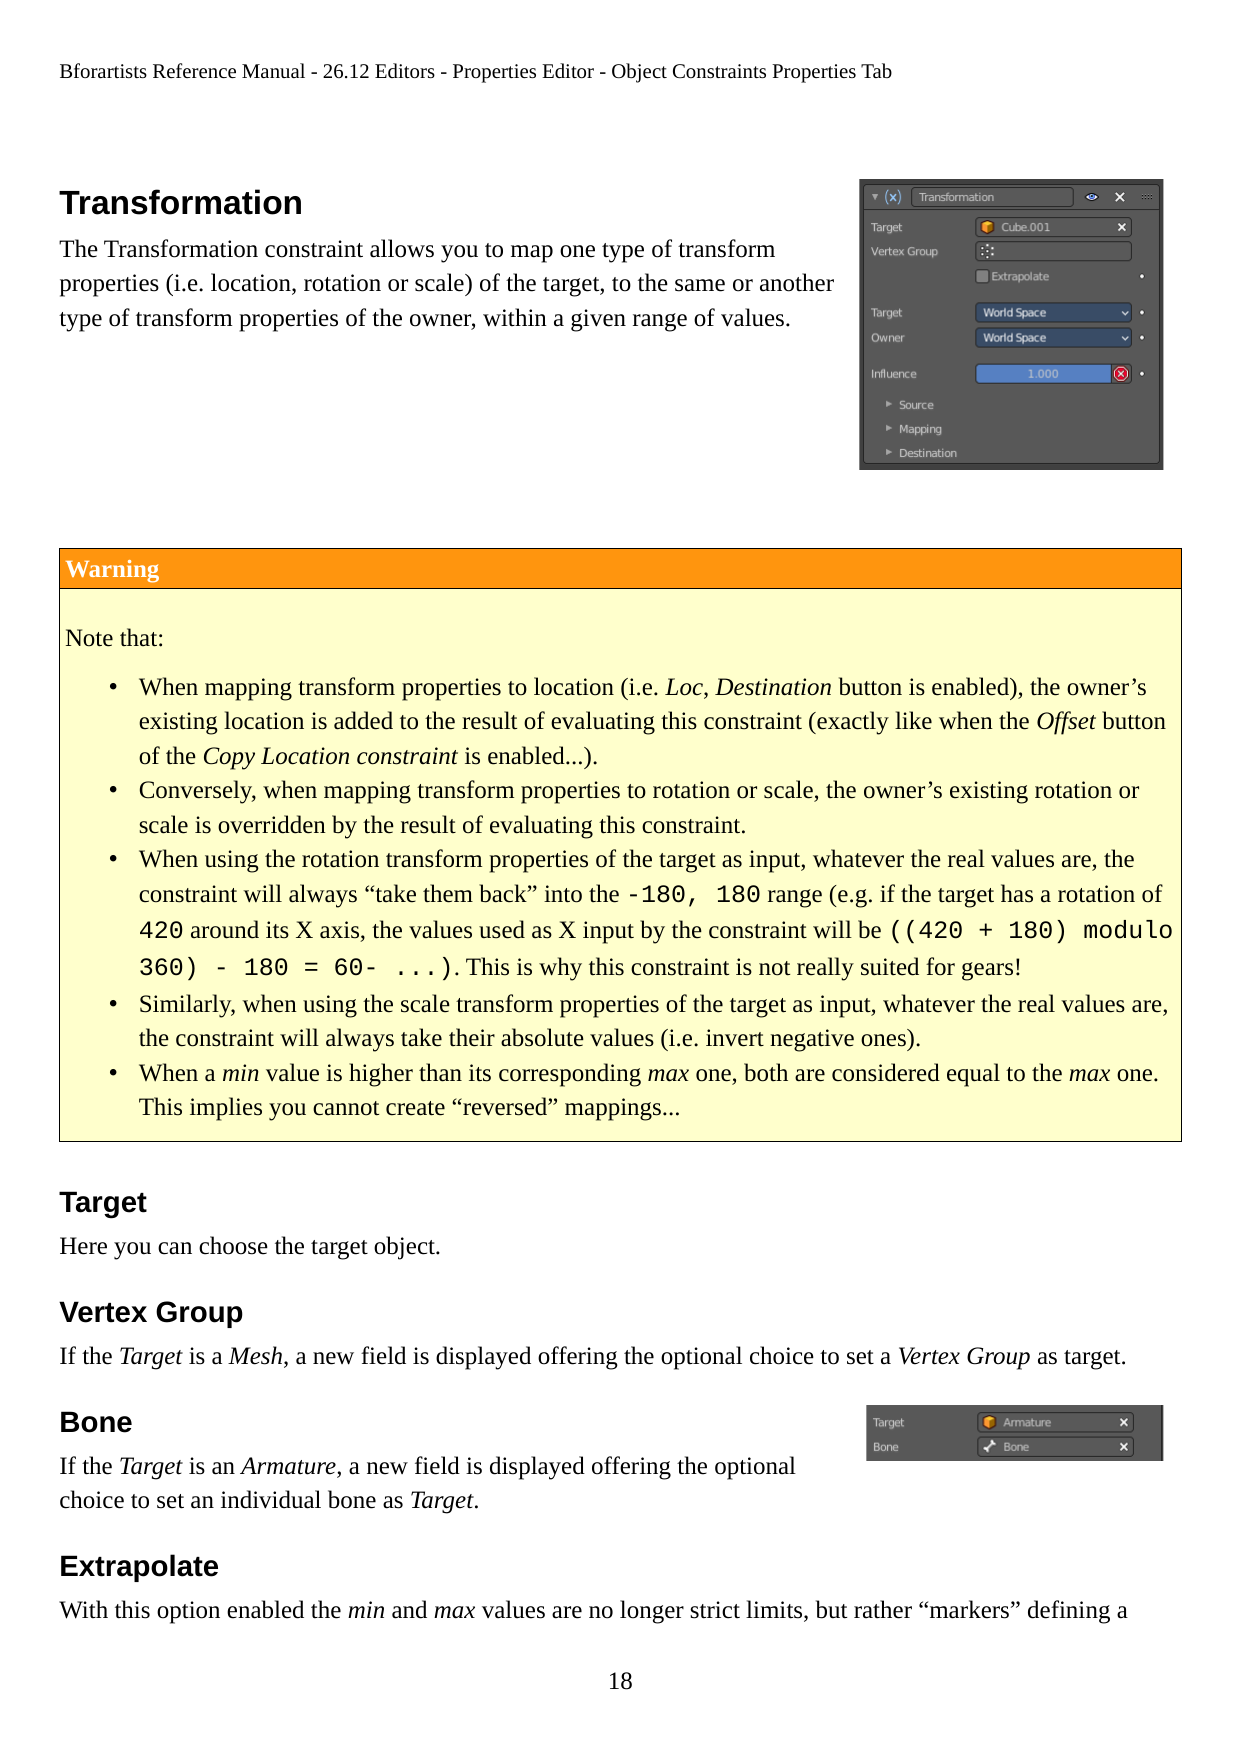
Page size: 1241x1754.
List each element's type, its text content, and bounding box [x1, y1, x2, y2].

subtitle Extrapolate [59, 1549, 1181, 1583]
subtitle [1164, 182, 1181, 221]
text The Transformation constraint allows you to map one type of transform properties (i.e. location, rotation or scale) of the target, to the same or another type of transform properties of the owner, within a given range of values. [59, 234, 859, 331]
text With this option enabled the min and max values are no longer strict limits, but rather “markers” defining a [59, 1595, 1181, 1624]
text If the Target is a Mesh, a new field is displayed offering the optional choice to set a Vertex Group as target. [59, 1341, 1181, 1370]
picture [859, 179, 1164, 470]
table_header Warning [60, 549, 1181, 588]
text If the Target is an Armature, a new field is displayed offering the optional choice to set an individual bone as Target. [59, 1451, 1181, 1514]
table_cell Note that: When mapping transform properties to location (i.e. Loc, Destination button is enabled), the owner’s existing location is added to the result of evaluating this constraint (exactly like when the Offset button of the Copy Location constraint is enabled...). Conversely, when mapping transform properties to rotation or scale, the owner’s existing rotation or scale is overridden by the result of evaluating this constraint. When using the rotation transform properties of the target as input, whatever the real values are, the constraint will always “take them back” into the -180, 180 range (e.g. if the target has a rotation of 420 around its X axis, the values used as X input by the constraint will be ((420 + 180) modulo 360) - 180 = 60- ...). This is why this constraint is not really suited for gears! Similarly, when using the scale transform properties of the target as input, whatever the real values are, the constraint will always take their absolute values (i.e. invert negative ones). When a min value is higher than its corresponding max one, both are considered equal to the max one. This implies you cannot create “reversed” mappings... [60, 589, 1181, 1141]
subtitle Bone [59, 1404, 1181, 1438]
text Here you can choose the target object. [59, 1231, 1181, 1260]
picture [866, 1405, 1164, 1461]
subtitle Vertex Group [59, 1295, 1181, 1328]
subtitle Target [59, 1185, 1181, 1218]
subtitle Transformation [59, 182, 859, 221]
